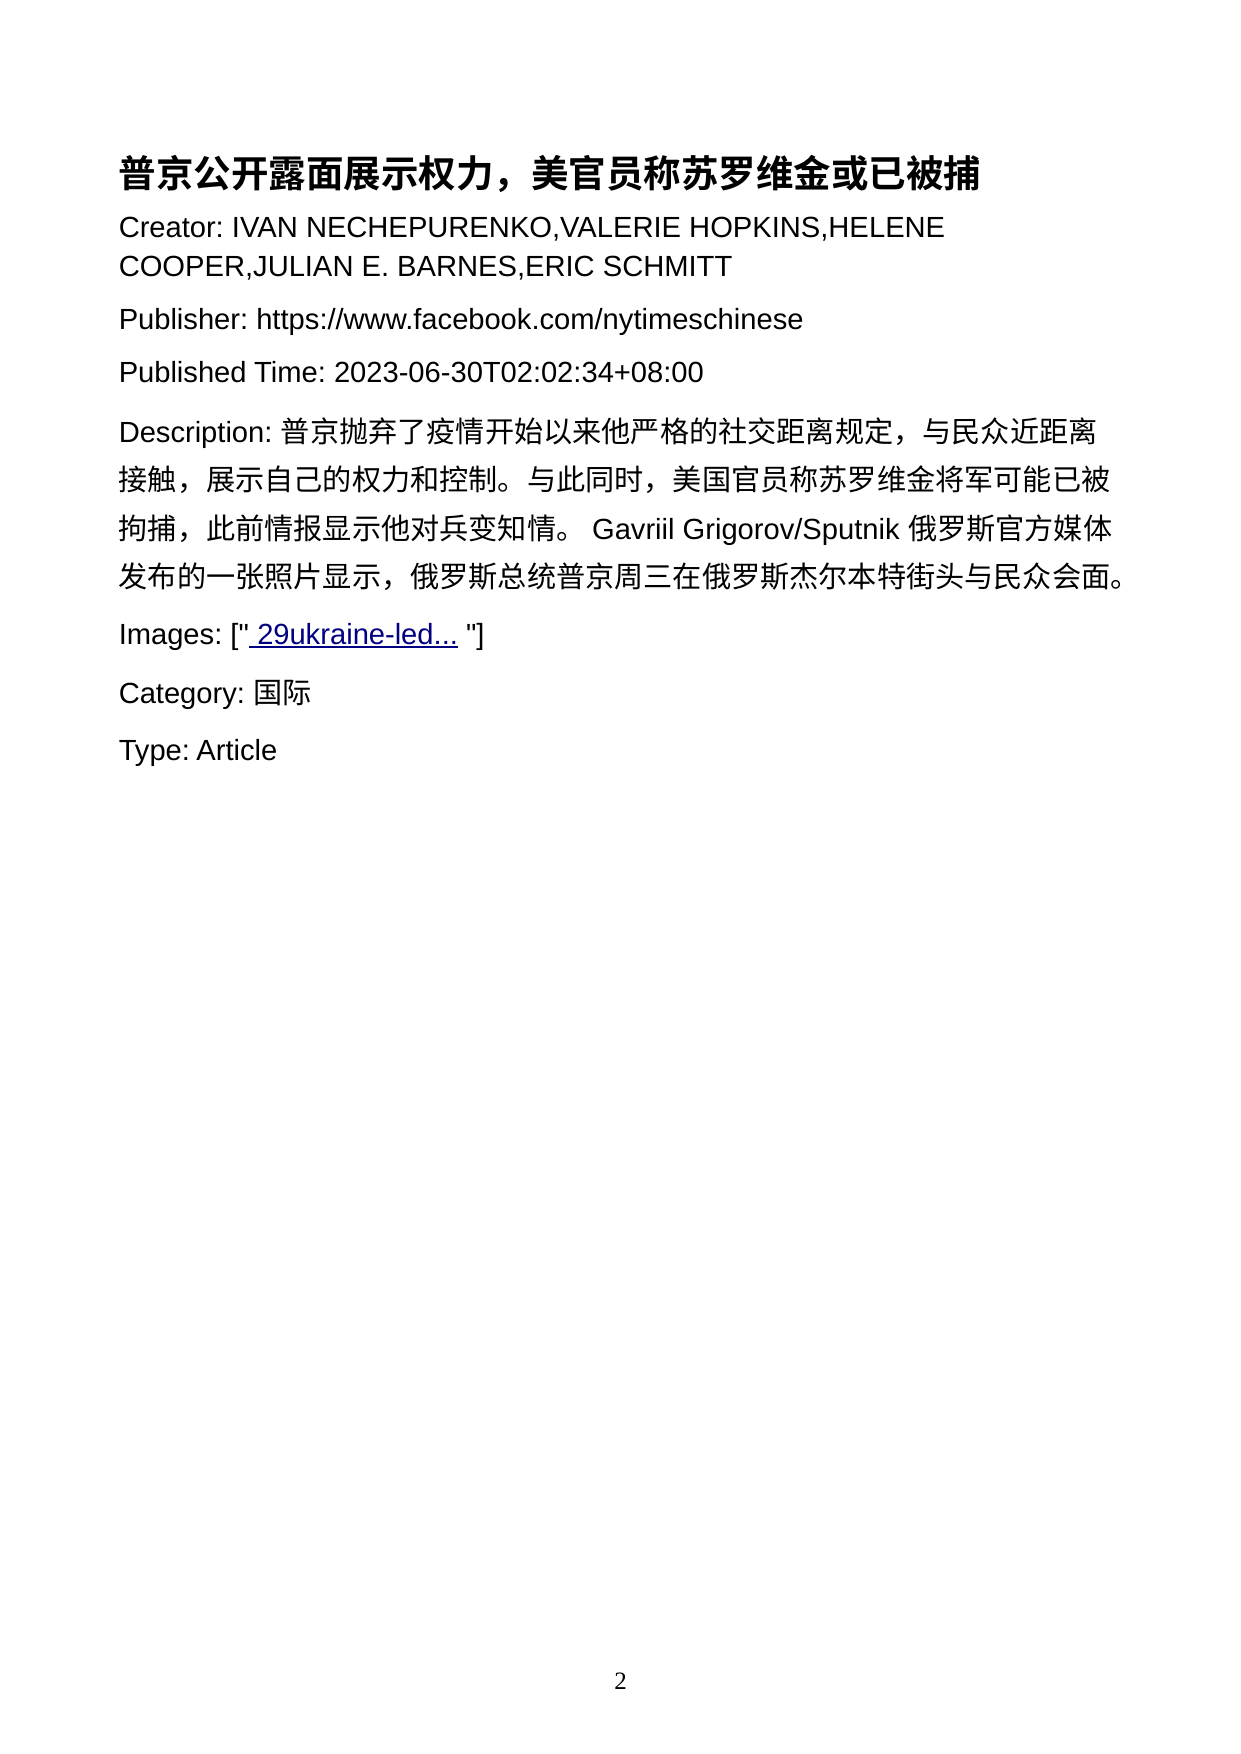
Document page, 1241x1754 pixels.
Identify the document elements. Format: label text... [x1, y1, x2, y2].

text Published Time: 2023-06-30T02:02:34+08:00 [118, 355, 1122, 389]
text Publisher: https://www.facebook.com/nytimeschinese [118, 302, 1122, 336]
text Description: 普京抛弃了疫情开始以来他严格的社交距离规定，与民众近距离接触，展示自己的权力和控制。与此同时，美国官员称苏罗维金将军可能已被拘捕，此前情报显示他对兵变知情。 Gavriil Grigorov/Sputnik 俄罗斯官方媒体发布的一张照片显示，俄罗斯总统普京周三在俄罗斯杰尔本特街头与民众会面。 [118, 408, 1122, 596]
text Images: [" 29ukraine-led... "] [118, 617, 1122, 651]
text Type: Article [118, 733, 1122, 767]
text Category: 国际 [118, 670, 1122, 712]
subtitle 普京公开露面展示权力，美官员称苏罗维金或已被捕 [118, 143, 1122, 198]
text Creator: IVAN NECHEPURENKO,VALERIE HOPKINS,HELENE COOPER,JULIAN E. BARNES,ERIC SCHMITT [118, 210, 1122, 282]
